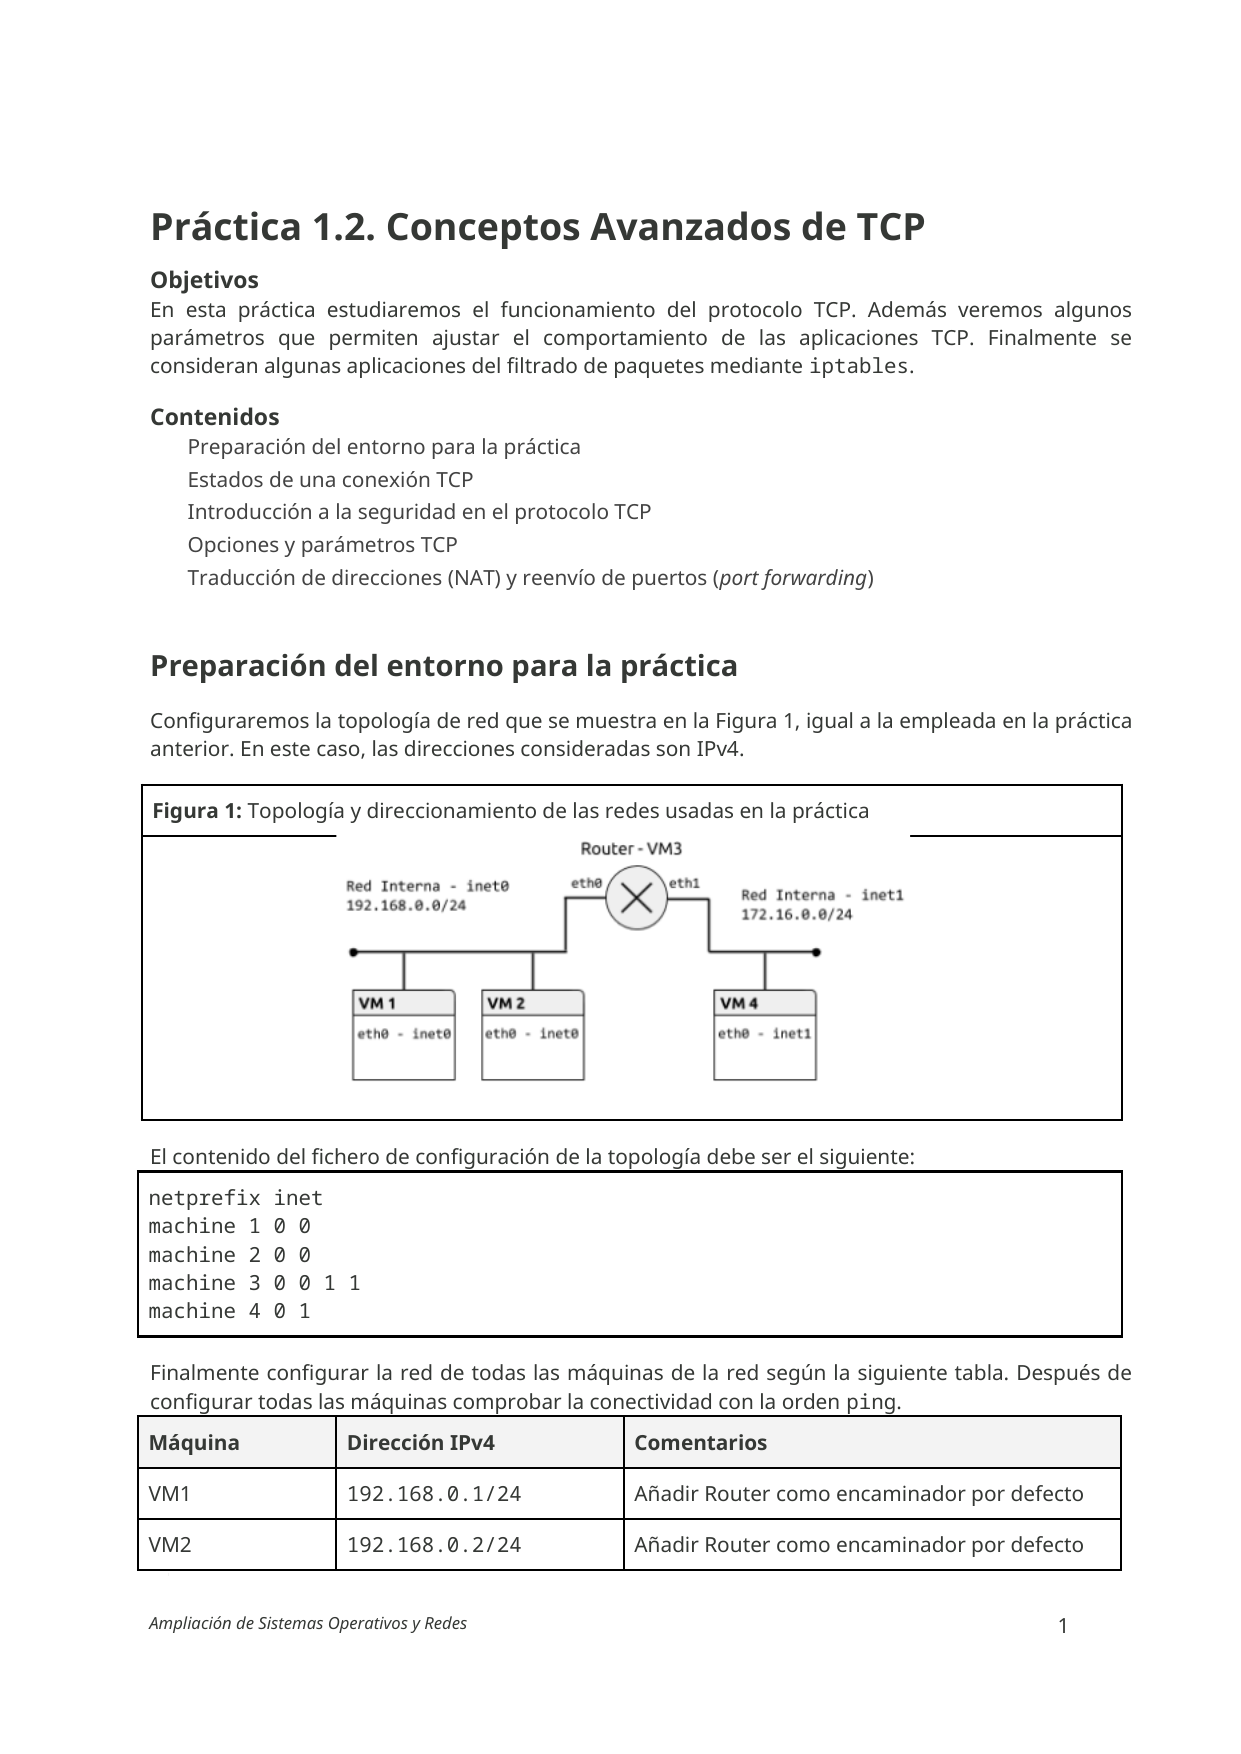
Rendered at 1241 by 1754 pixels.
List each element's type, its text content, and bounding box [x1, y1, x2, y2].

table_cell Añadir Router como encaminador por defecto [625, 1520, 1120, 1569]
table_header Comentarios [625, 1417, 1120, 1467]
text Preparación del entorno para la práctica [187, 432, 1134, 461]
picture [336, 824, 910, 1086]
text Estados de una conexión TCP [187, 465, 1134, 493]
table_cell VM1 [139, 1469, 335, 1518]
text Opciones y parámetros TCP [187, 530, 1134, 558]
text El contenido del fichero de configuración de la topología debe ser el siguiente: [150, 1142, 1134, 1170]
title Práctica 1.2. Conceptos Avanzados de TCP [150, 200, 1134, 251]
table_cell [143, 837, 1121, 1119]
text Objetivos [150, 263, 1134, 295]
table_header Máquina [139, 1417, 335, 1467]
text Configuraremos la topología de red que se muestra en la Figura 1, igual a la empleada en la práctica anterior. En este caso, las direcciones consideradas son IPv4. [150, 706, 1134, 763]
text Contenidos [150, 401, 1134, 432]
text En esta práctica estudiaremos el funcionamiento del protocolo TCP. Además veremos algunos parámetros que permiten ajustar el comportamiento de las aplicaciones TCP. Finalmente se consideran algunas aplicaciones del filtrado de paquetes mediante iptables. [150, 295, 1134, 380]
text Traducción de direcciones (NAT) y reenvío de puertos (port forwarding) [187, 563, 1134, 591]
table_cell 192.168.0.1/24 [337, 1469, 623, 1518]
table_header netprefix inet machine 1 0 0 machine 2 0 0 machine 3 0 0 1 1 machine 4 0 1 [139, 1173, 1121, 1335]
table_header Dirección IPv4 [337, 1417, 623, 1467]
table_cell VM2 [139, 1520, 335, 1569]
table_cell 192.168.0.2/24 [337, 1520, 623, 1569]
text Finalmente configurar la red de todas las máquinas de la red según la siguiente tabla. Después de configurar todas las máquinas comprobar la conectividad con la orden ping. [150, 1358, 1134, 1415]
subtitle Preparación del entorno para la práctica [150, 645, 1134, 685]
text Introducción a la seguridad en el protocolo TCP [187, 497, 1134, 526]
table_cell Añadir Router como encaminador por defecto [625, 1469, 1120, 1518]
table_header Figura 1: Topología y direccionamiento de las redes usadas en la práctica [143, 786, 1121, 835]
